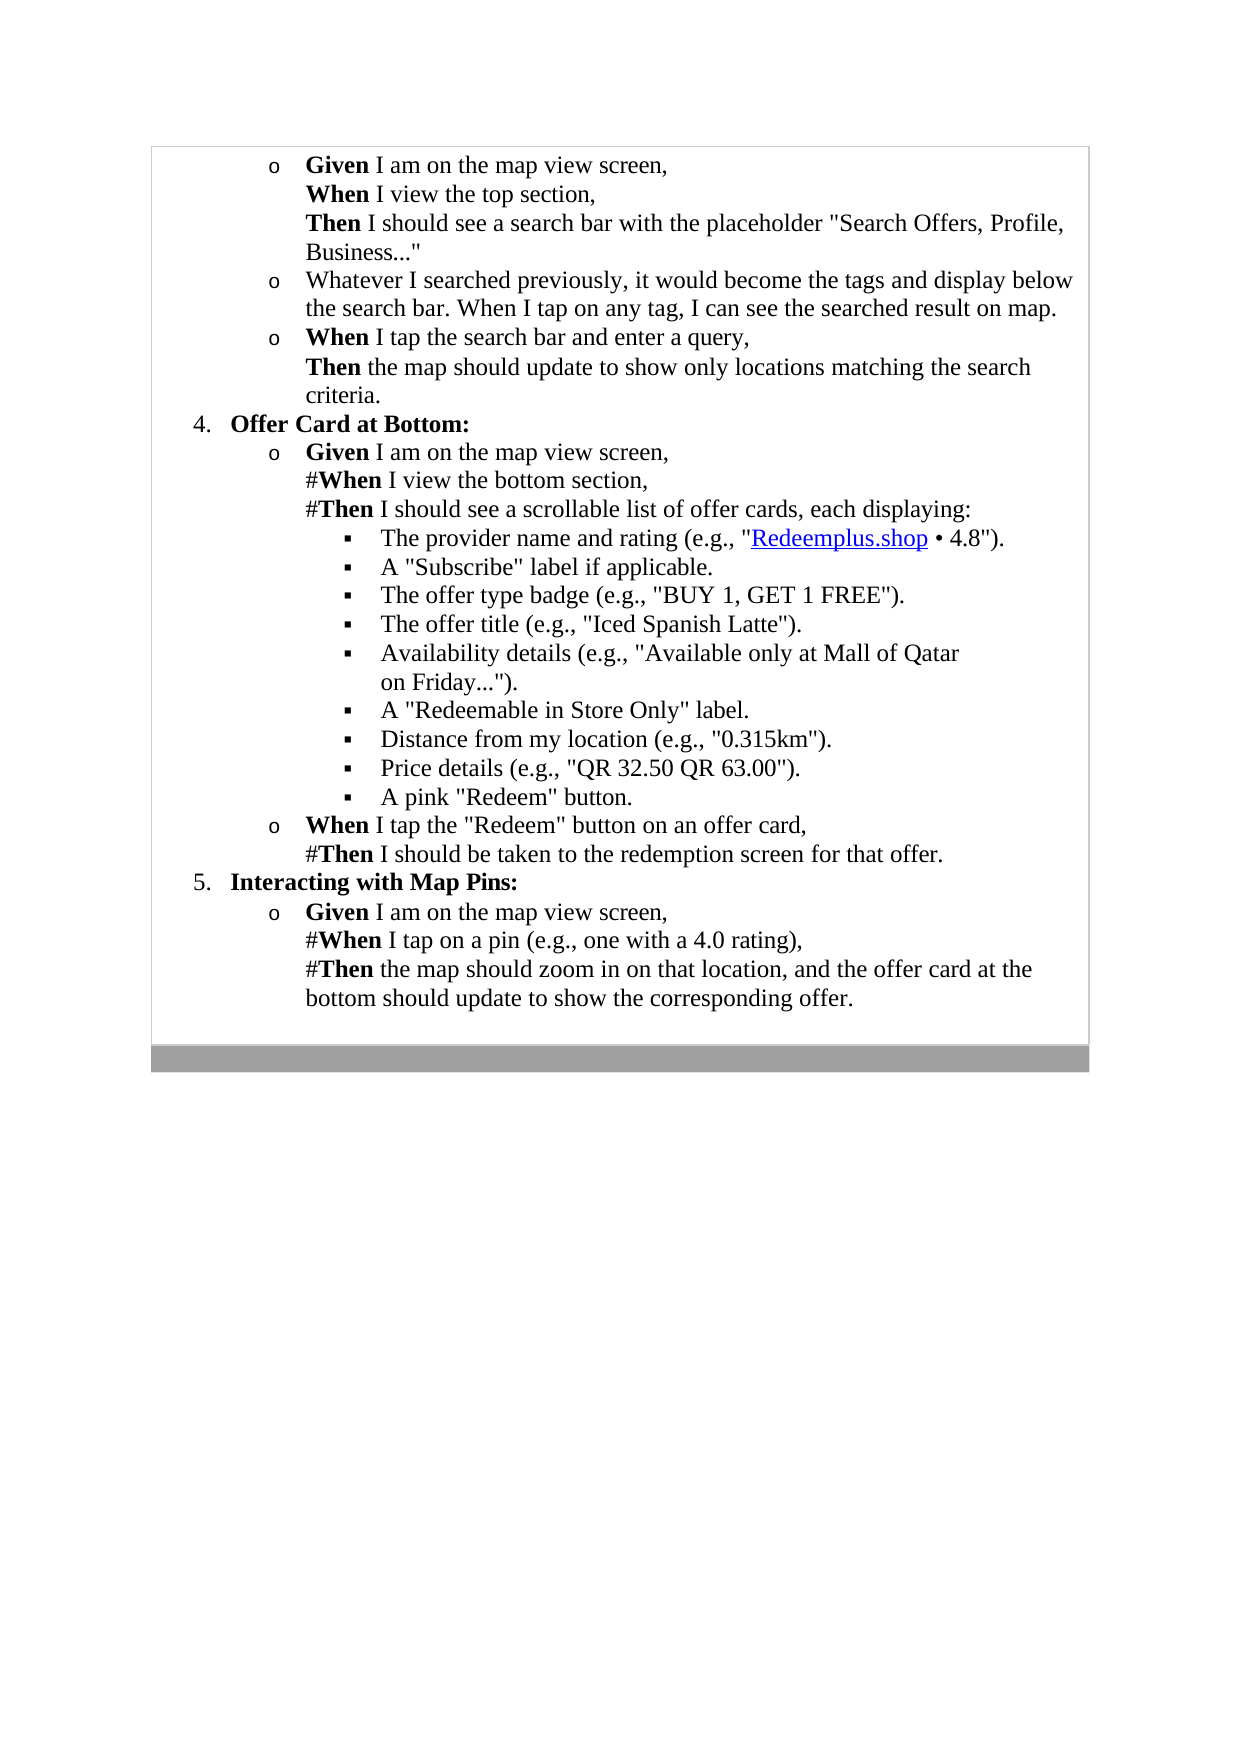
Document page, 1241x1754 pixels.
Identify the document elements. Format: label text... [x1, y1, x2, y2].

table_header Given I am on the map view screen, When I view the top section, Then I should see a search bar with the placeholder "Search Offers, Profile, Business..." Whatever I searched previously, it would become the tags and display below the search bar. When I tap on any tag, I can see the searched result on map. When I tap the search bar and enter a query, Then the map should update to show only locations matching the search criteria. Offer Card at Bottom: Given I am on the map view screen, #When I view the bottom section, #Then I should see a scrollable list of offer cards, each displaying: The provider name and rating (e.g., "Redeemplus.shop • 4.8"). A "Subscribe" label if applicable. The offer type badge (e.g., "BUY 1, GET 1 FREE"). The offer title (e.g., "Iced Spanish Latte"). Availability details (e.g., "Available only at Mall of Qatar on Friday..."). A "Redeemable in Store Only" label. Distance from my location (e.g., "0.315km"). Price details (e.g., "QR 32.50 QR 63.00"). A pink "Redeem" button. When I tap the "Redeem" button on an offer card, #Then I should be taken to the redemption screen for that offer. Interacting with Map Pins: Given I am on the map view screen, #When I tap on a pin (e.g., one with a 4.0 rating), #Then the map should zoom in on that location, and the offer card at the bottom should update to show the corresponding offer. [152, 147, 1088, 1044]
table_cell [151, 1046, 1089, 1072]
